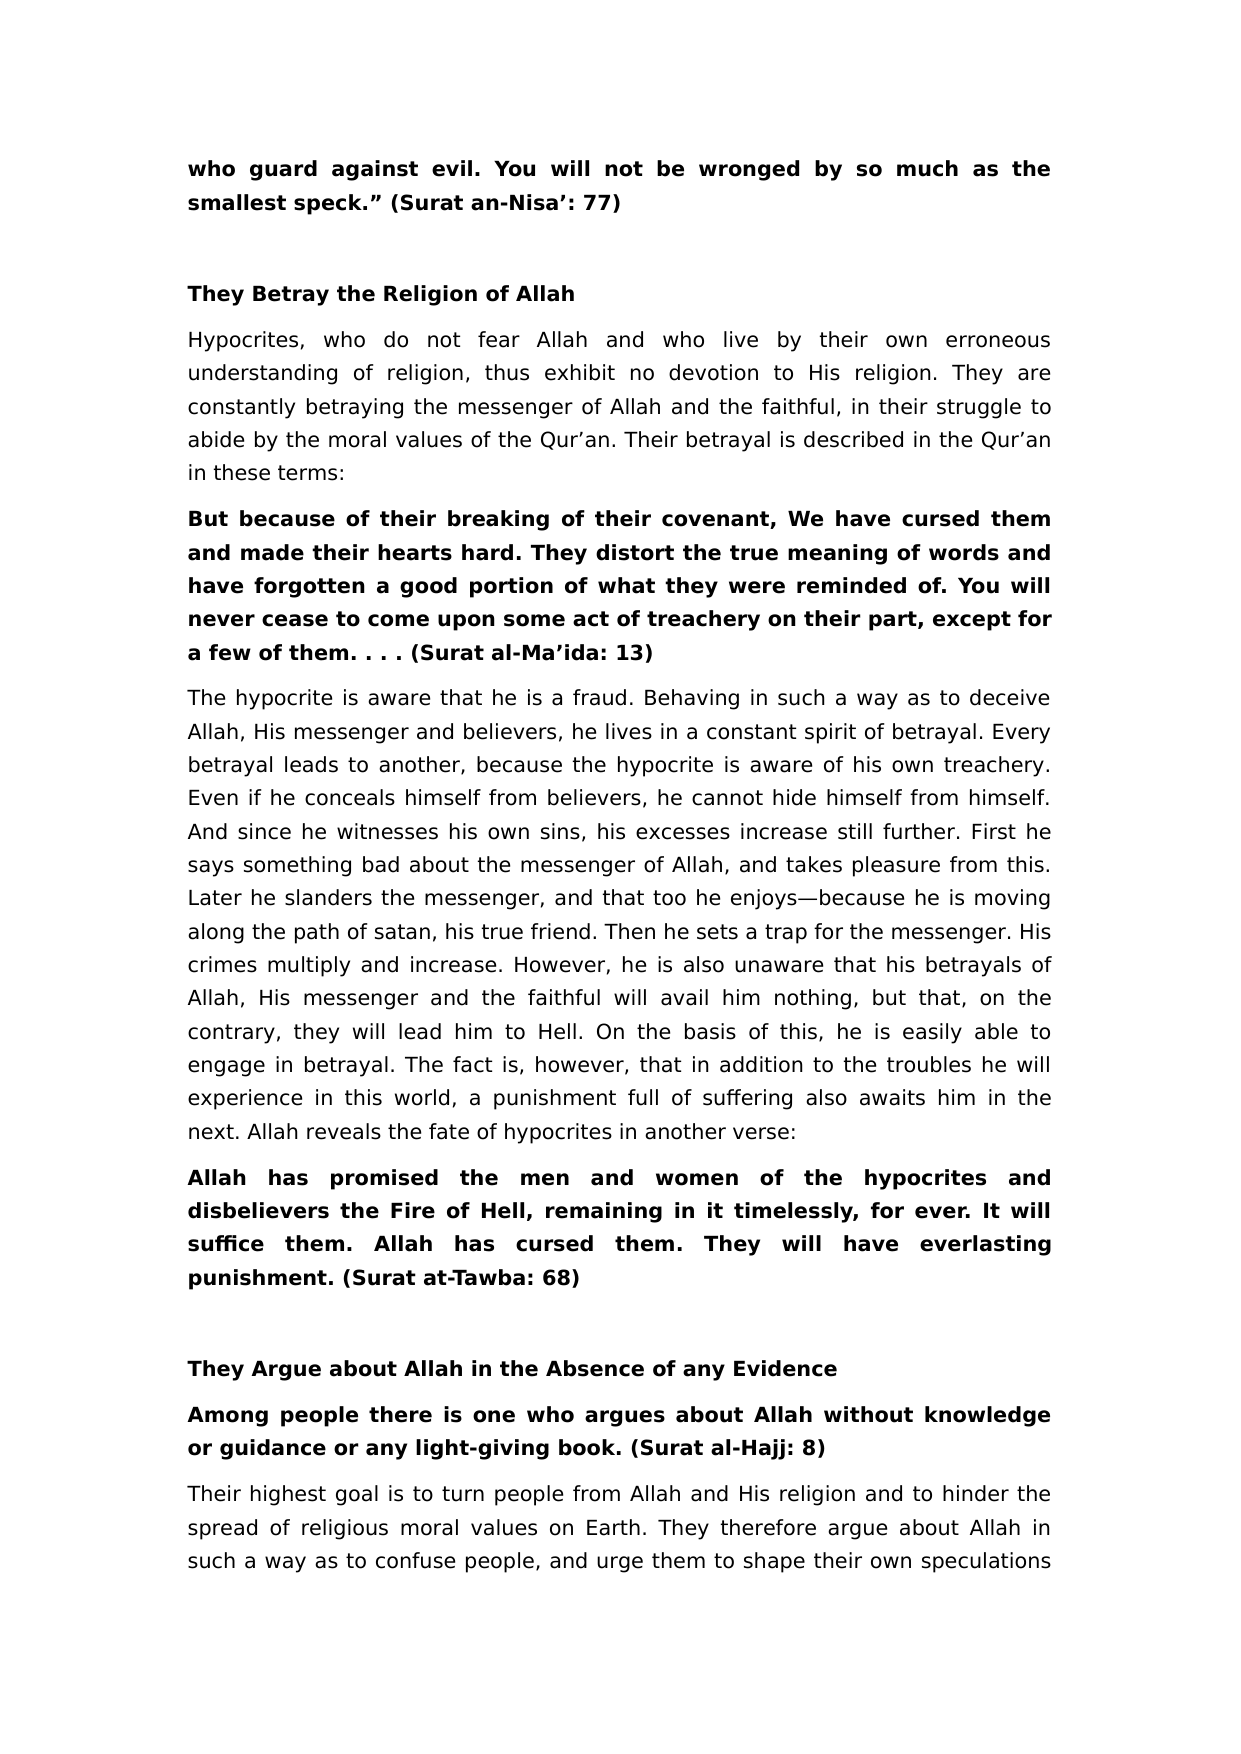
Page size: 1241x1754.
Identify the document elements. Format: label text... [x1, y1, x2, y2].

text Their highest goal is to turn people from Allah and His religion and to hinder the spread of religious moral values on Earth. They therefore argue about Allah in such a way as to confuse people, and urge them to shape their own speculations [187, 1475, 1053, 1575]
text But because of their breaking of their covenant, We have cursed them and made their hearts hard. They distort the true meaning of words and have forgotten a good portion of what they were reminded of. You will never cease to come upon some act of treachery on their part, except for a few of them. . . . (Surat al-Ma’ida: 13) [187, 500, 1053, 667]
text Hypocrites, who do not fear Allah and who live by their own erroneous understanding of religion, thus exhibit no devotion to His religion. They are constantly betraying the messenger of Allah and the faithful, in their struggle to abide by the moral values of the Qur’an. Their betrayal is described in the Qur’an in these terms: [187, 321, 1053, 487]
text The hypocrite is aware that he is a fraud. Behaving in such a way as to deceive Allah, His messenger and believers, he lives in a constant spirit of betrayal. Every betrayal leads to another, because the hypocrite is aware of his own treachery. Even if he conceals himself from believers, he cannot hide himself from himself. And since he witnesses his own sins, his excesses increase still further. First he says something bad about the messenger of Allah, and takes pleasure from this. Later he slanders the messenger, and that too he enjoys—because he is moving along the path of satan, his true friend. Then he sets a trap for the messenger. His crimes multiply and increase. However, he is also unaware that his betrayals of Allah, His messenger and the faithful will avail him nothing, but that, on the contrary, they will lead him to Hell. On the basis of this, he is easily able to engage in betrayal. The fact is, however, that in addition to the troubles he will experience in this world, a punishment full of suffering also awaits him in the next. Allah reveals the fate of hypocrites in another verse: [187, 679, 1053, 1146]
text Allah has promised the men and women of the hypocrites and disbelievers the Fire of Hell, remaining in it timelessly, for ever. It will suffice them. Allah has cursed them. They will have everlasting punishment. (Surat at-Tawba: 68) [187, 1158, 1053, 1292]
subtitle They Argue about Allah in the Absence of any Evidence [187, 1350, 1053, 1383]
subtitle They Betray the Religion of Allah [187, 275, 1053, 308]
text who guard against evil. You will not be wronged by so much as the smallest speck.” (Surat an-Nisa’: 77) [187, 150, 1053, 217]
text Among people there is one who argues about Allah without knowledge or guidance or any light-giving book. (Surat al-Hajj: 8) [187, 1396, 1053, 1462]
